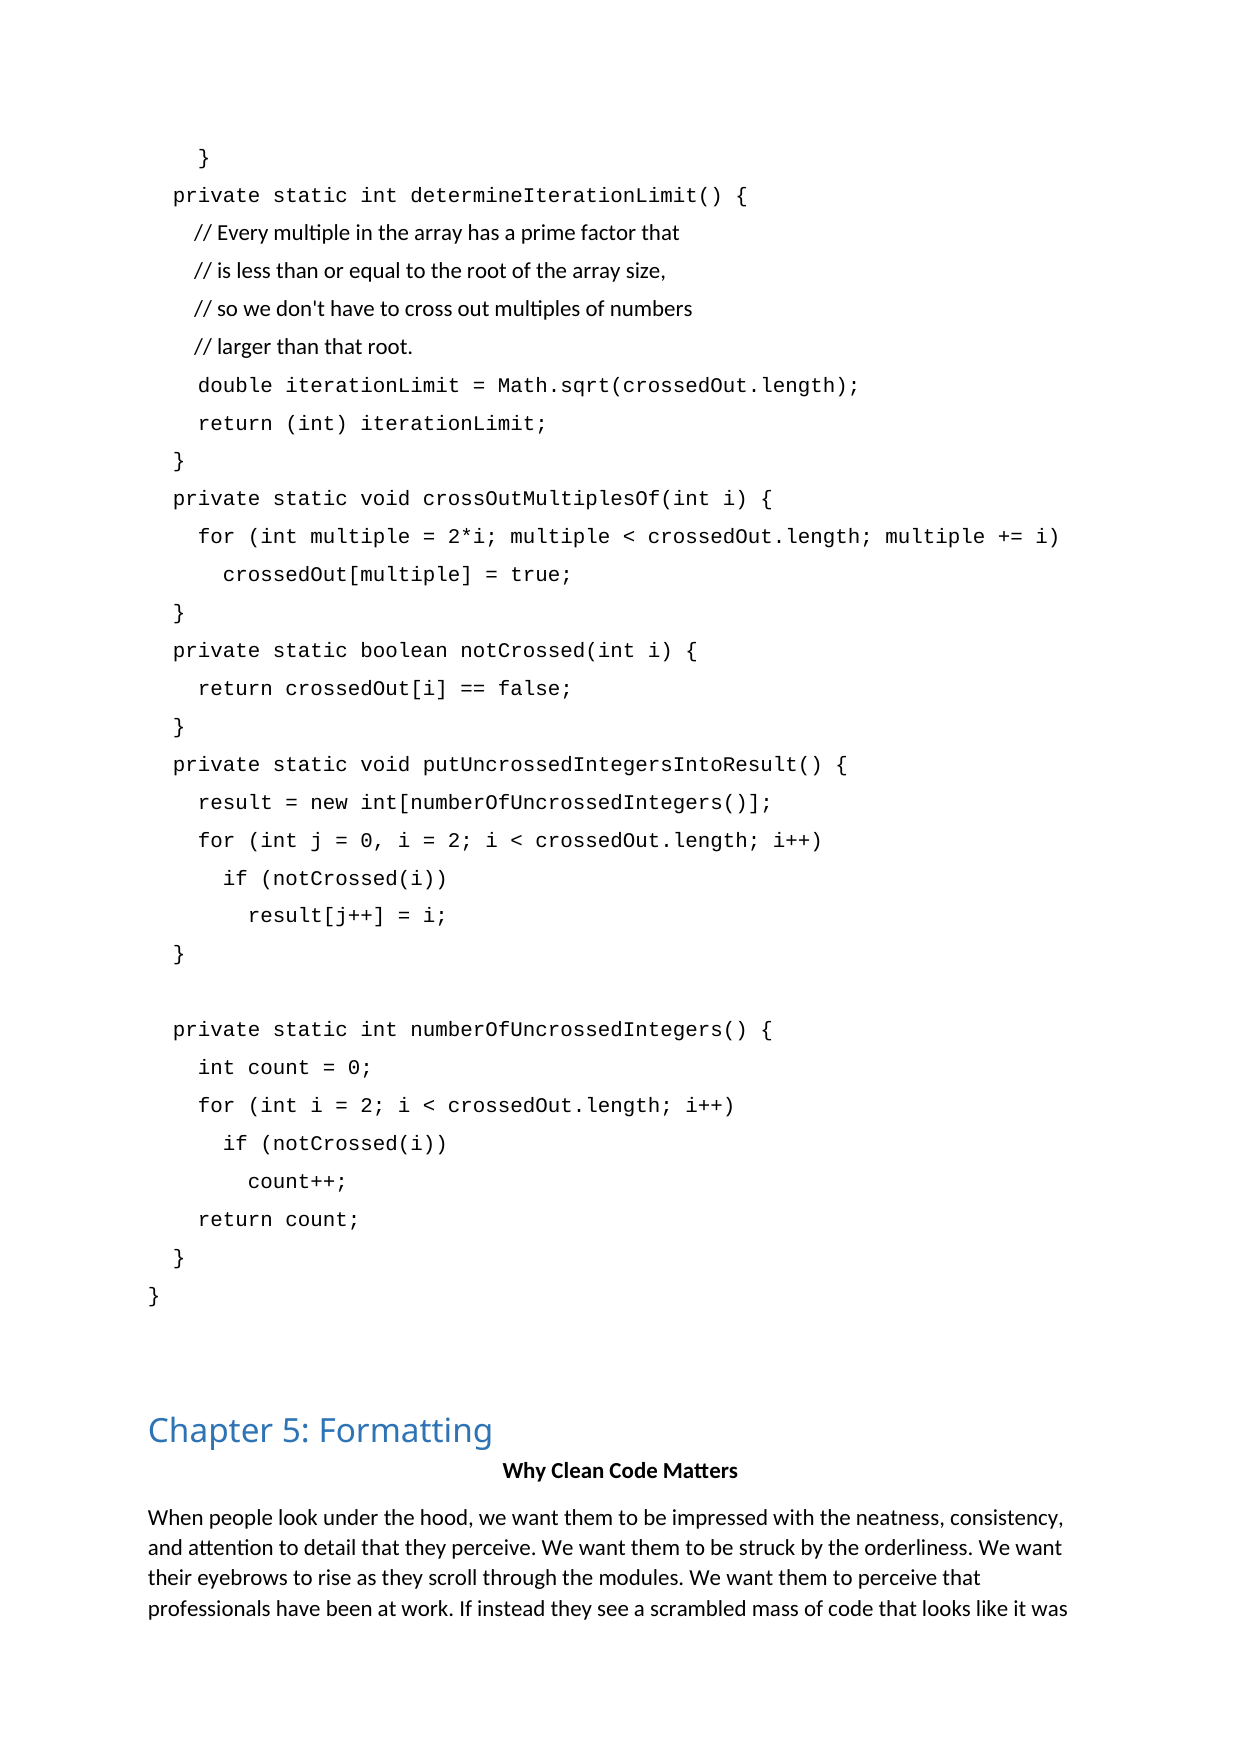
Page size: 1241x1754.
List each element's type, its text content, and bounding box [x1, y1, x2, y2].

text result[j++] = i; [148, 906, 1093, 927]
text private static int numberOfUncrossedIntegers() { [148, 1020, 1093, 1041]
text private static void crossOutMultiplesOf(int i) { [148, 489, 1093, 510]
text } [148, 1285, 1093, 1306]
text // so we don't have to cross out multiples of numbers [148, 299, 1093, 321]
text } [148, 451, 1093, 472]
text } [148, 603, 1093, 624]
text Why Clean Code Matters [148, 1456, 1093, 1484]
subtitle Chapter 5: Formatting [148, 1407, 1093, 1453]
text // larger than that root. [148, 337, 1093, 358]
text private static void putUncrossedIntegersIntoResult() { [148, 754, 1093, 776]
text // is less than or equal to the root of the array size, [148, 261, 1093, 283]
text private static int determineIterationLimit() { [148, 186, 1093, 207]
text return (int) iterationLimit; [148, 413, 1093, 434]
text double iterationLimit = Math.sqrt(crossedOut.length); [148, 375, 1093, 396]
text return crossedOut[i] == false; [148, 678, 1093, 700]
text // Every multiple in the array has a prime factor that [148, 223, 1093, 245]
text } [148, 716, 1093, 738]
text return count; [148, 1209, 1093, 1231]
text result = new int[numberOfUncrossedIntegers()]; [148, 792, 1093, 813]
text } [148, 148, 1093, 169]
text } [148, 1247, 1093, 1268]
text count++; [148, 1171, 1093, 1193]
text When people look under the hood, we want them to be impressed with the neatness, consistency, and attention to detail that they perceive. We want them to be struck by the orderliness. We want their eyebrows to rise as they scroll through the modules. We want them to perceive that professionals have been at work. If instead they see a scrambled mass of code that looks like it was [148, 1503, 1093, 1622]
text private static boolean notCrossed(int i) { [148, 641, 1093, 662]
text } [148, 944, 1093, 965]
text for (int i = 2; i < crossedOut.length; i++) [148, 1096, 1093, 1117]
text crossedOut[multiple] = true; [148, 565, 1093, 586]
text if (notCrossed(i)) [148, 868, 1093, 889]
text if (notCrossed(i)) [148, 1133, 1093, 1155]
text for (int j = 0, i = 2; i < crossedOut.length; i++) [148, 830, 1093, 851]
text for (int multiple = 2*i; multiple < crossedOut.length; multiple += i) [148, 527, 1093, 548]
text int count = 0; [148, 1058, 1093, 1079]
